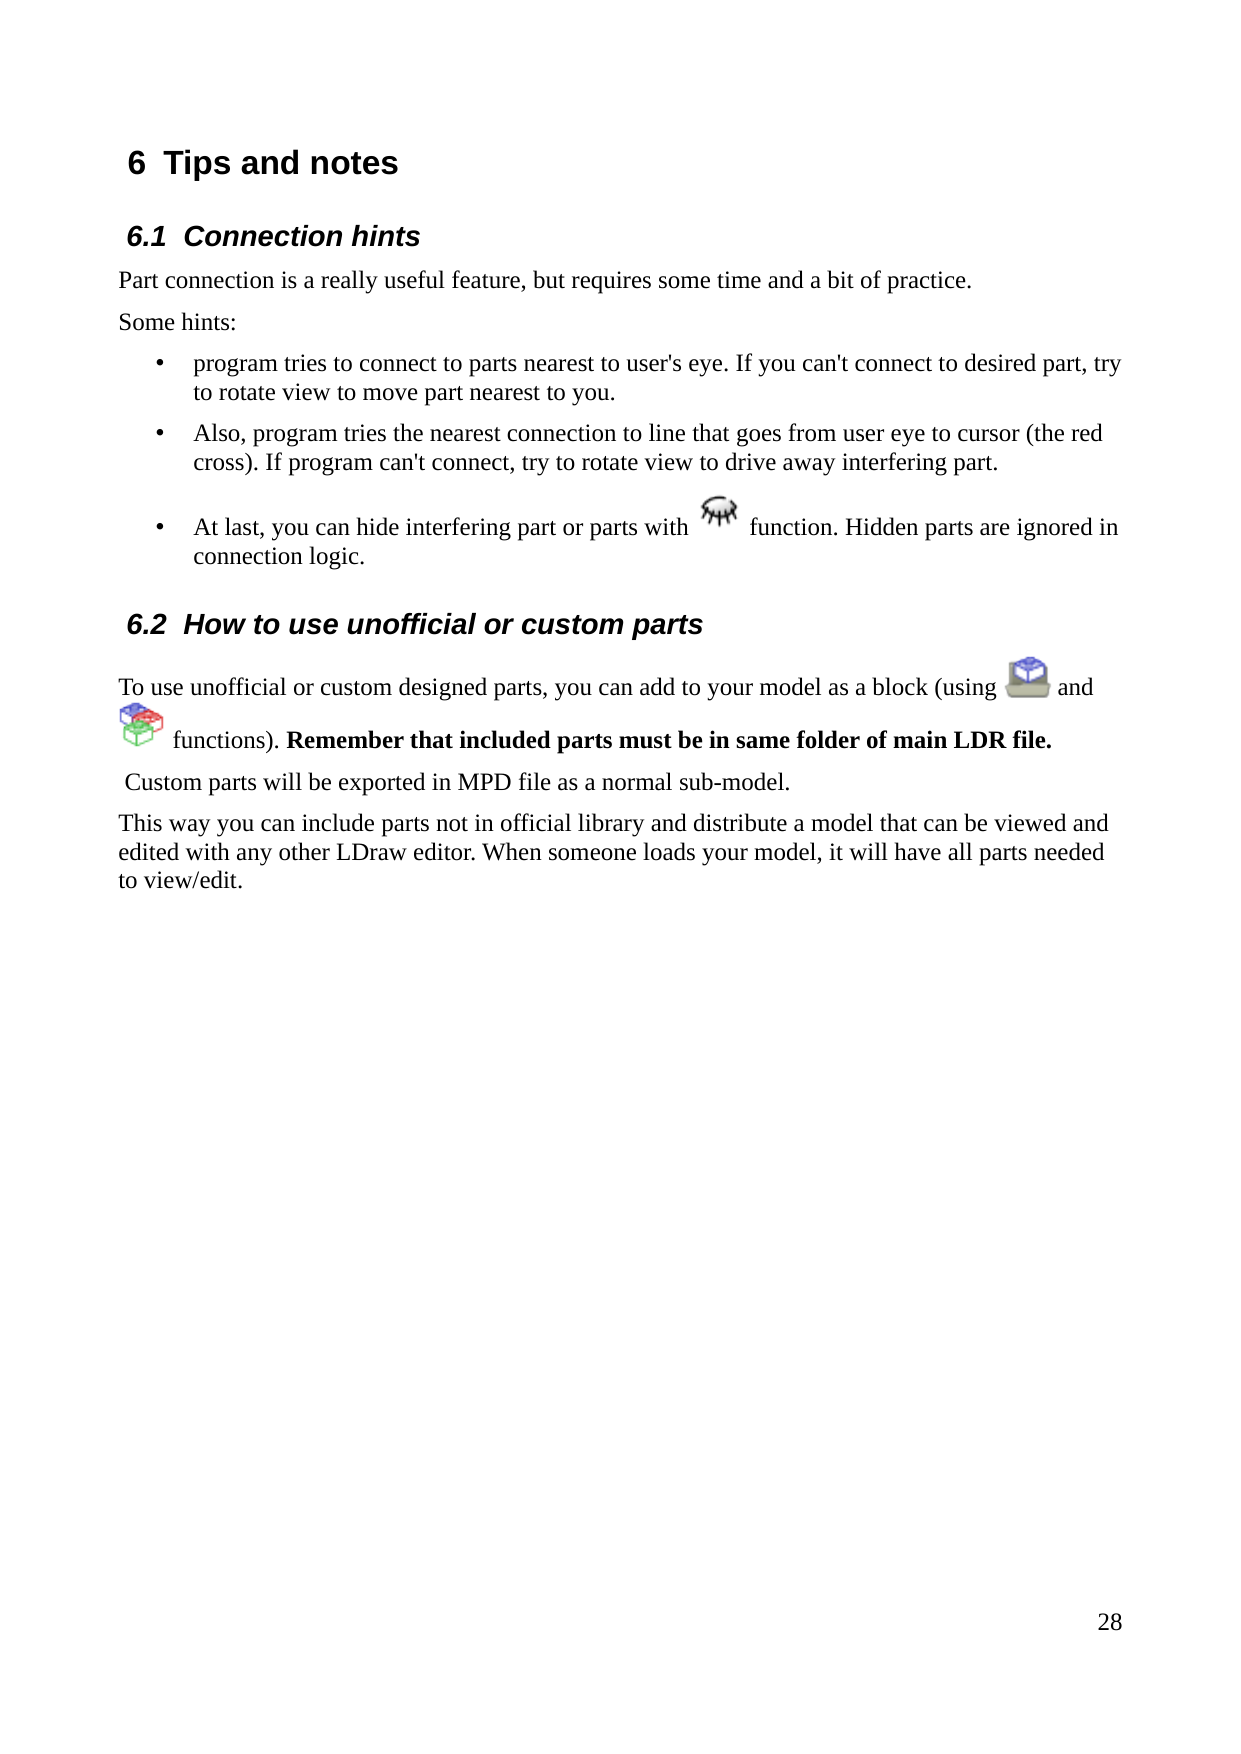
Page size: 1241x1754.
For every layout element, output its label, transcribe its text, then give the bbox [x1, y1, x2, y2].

picture [695, 487, 743, 536]
text Part connection is a really useful feature, but requires some time and a bit of practice. [118, 265, 1122, 294]
text Some hints: [118, 307, 1122, 335]
picture [118, 701, 166, 749]
text To use unofficial or custom designed parts, you can add to your model as a block (using and functions). Remember that included parts must be in same folder of main LDR file. [118, 653, 1122, 754]
list program tries to connect to parts nearest to user's eye. If you can't connect to desired part, try to rotate view to move part nearest to you. [156, 348, 1122, 405]
picture [1003, 653, 1052, 702]
subtitle Connection hints [118, 219, 1122, 253]
subtitle How to use unofficial or custom parts [118, 607, 1122, 641]
list At last, you can hide interfering part or parts with function. Hidden parts are ignored in connection logic. [156, 488, 1122, 570]
list Also, program tries the nearest connection to line that goes from user eye to cursor (the red cross). If program can't connect, try to rotate view to drive away interfering part. [156, 418, 1122, 475]
subtitle Tips and notes [118, 143, 1122, 182]
text This way you can include parts not in official library and distribute a model that can be viewed and edited with any other LDraw editor. When someone loads your model, it will have all parts needed to view/edit. [118, 808, 1122, 894]
text Custom parts will be exported in MPD file as a normal sub-model. [118, 767, 1122, 796]
